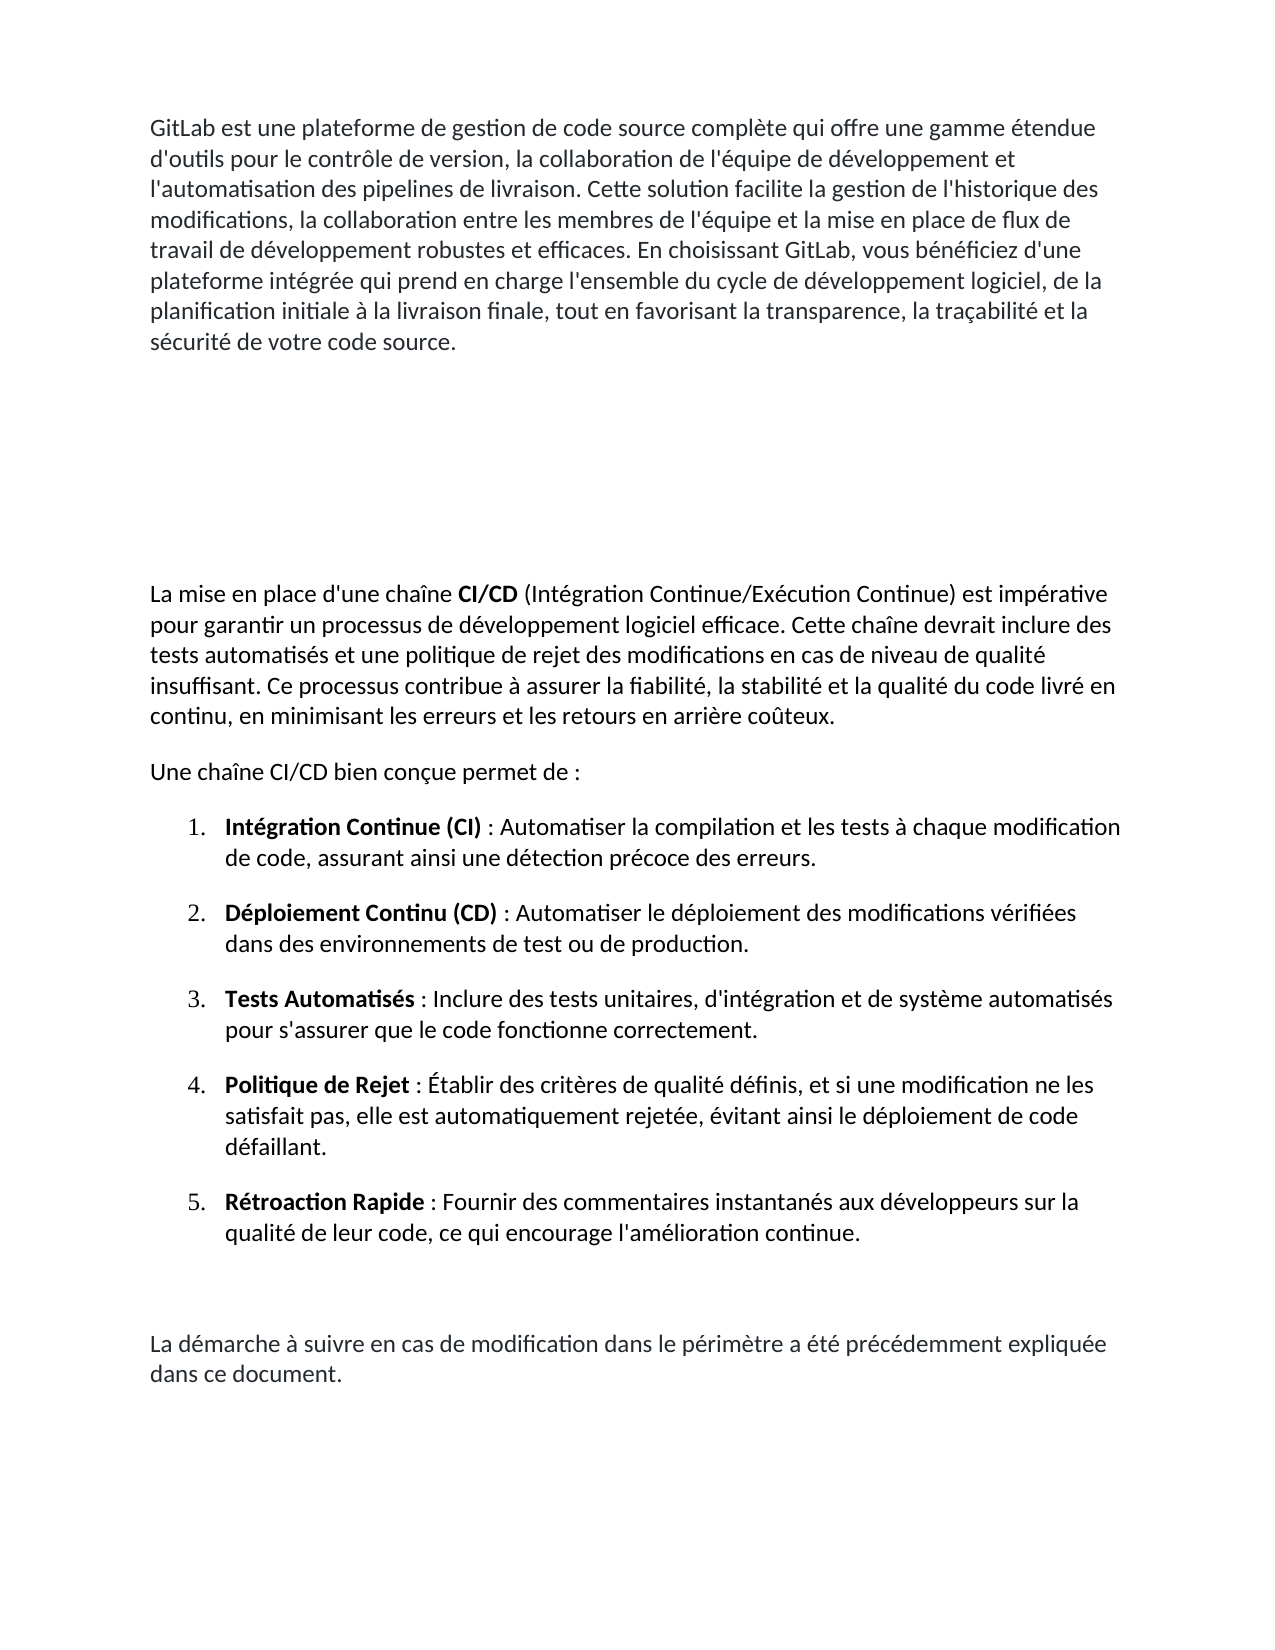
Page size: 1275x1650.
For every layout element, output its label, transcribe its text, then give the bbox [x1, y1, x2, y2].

text La mise en place d'une chaîne CI/CD (Intégration Continue/Exécution Continue) est impérative pour garantir un processus de développement logiciel efficace. Cette chaîne devrait inclure des tests automatisés et une politique de rejet des modifications en cas de niveau de qualité insuffisant. Ce processus contribue à assurer la fiabilité, la stabilité et la qualité du code livré en continu, en minimisant les erreurs et les retours en arrière coûteux. [150, 578, 1125, 731]
list Déploiement Continu (CD) : Automatiser le déploiement des modifications vérifiées dans des environnements de test ou de production. [187, 898, 1125, 959]
text GitLab est une plateforme de gestion de code source complète qui offre une gamme étendue d'outils pour le contrôle de version, la collaboration de l'équipe de développement et l'automatisation des pipelines de livraison. Cette solution facilite la gestion de l'historique des modifications, la collaboration entre les membres de l'équipe et la mise en place de flux de travail de développement robustes et efficaces. En choisissant GitLab, vous bénéficiez d'une plateforme intégrée qui prend en charge l'ensemble du cycle de développement logiciel, de la planification initiale à la livraison finale, tout en favorisant la transparence, la traçabilité et la sécurité de votre code source. [150, 112, 1125, 356]
list Intégration Continue (CI) : Automatiser la compilation et les tests à chaque modification de code, assurant ainsi une détection précoce des erreurs. [187, 812, 1125, 873]
list Politique de Rejet : Établir des critères de qualité définis, et si une modification ne les satisfait pas, elle est automatiquement rejetée, évitant ainsi le déploiement de code défaillant. [187, 1070, 1125, 1161]
list Rétroaction Rapide : Fournir des commentaires instantanés aux développeurs sur la qualité de leur code, ce qui encourage l'amélioration continue. [187, 1186, 1125, 1247]
text Une chaîne CI/CD bien conçue permet de : [150, 756, 1125, 787]
text La démarche à suivre en cas de modification dans le périmètre a été précédemment expliquée dans ce document. [150, 1328, 1125, 1389]
list Tests Automatisés : Inclure des tests unitaires, d'intégration et de système automatisés pour s'assurer que le code fonctionne correctement. [187, 984, 1125, 1045]
